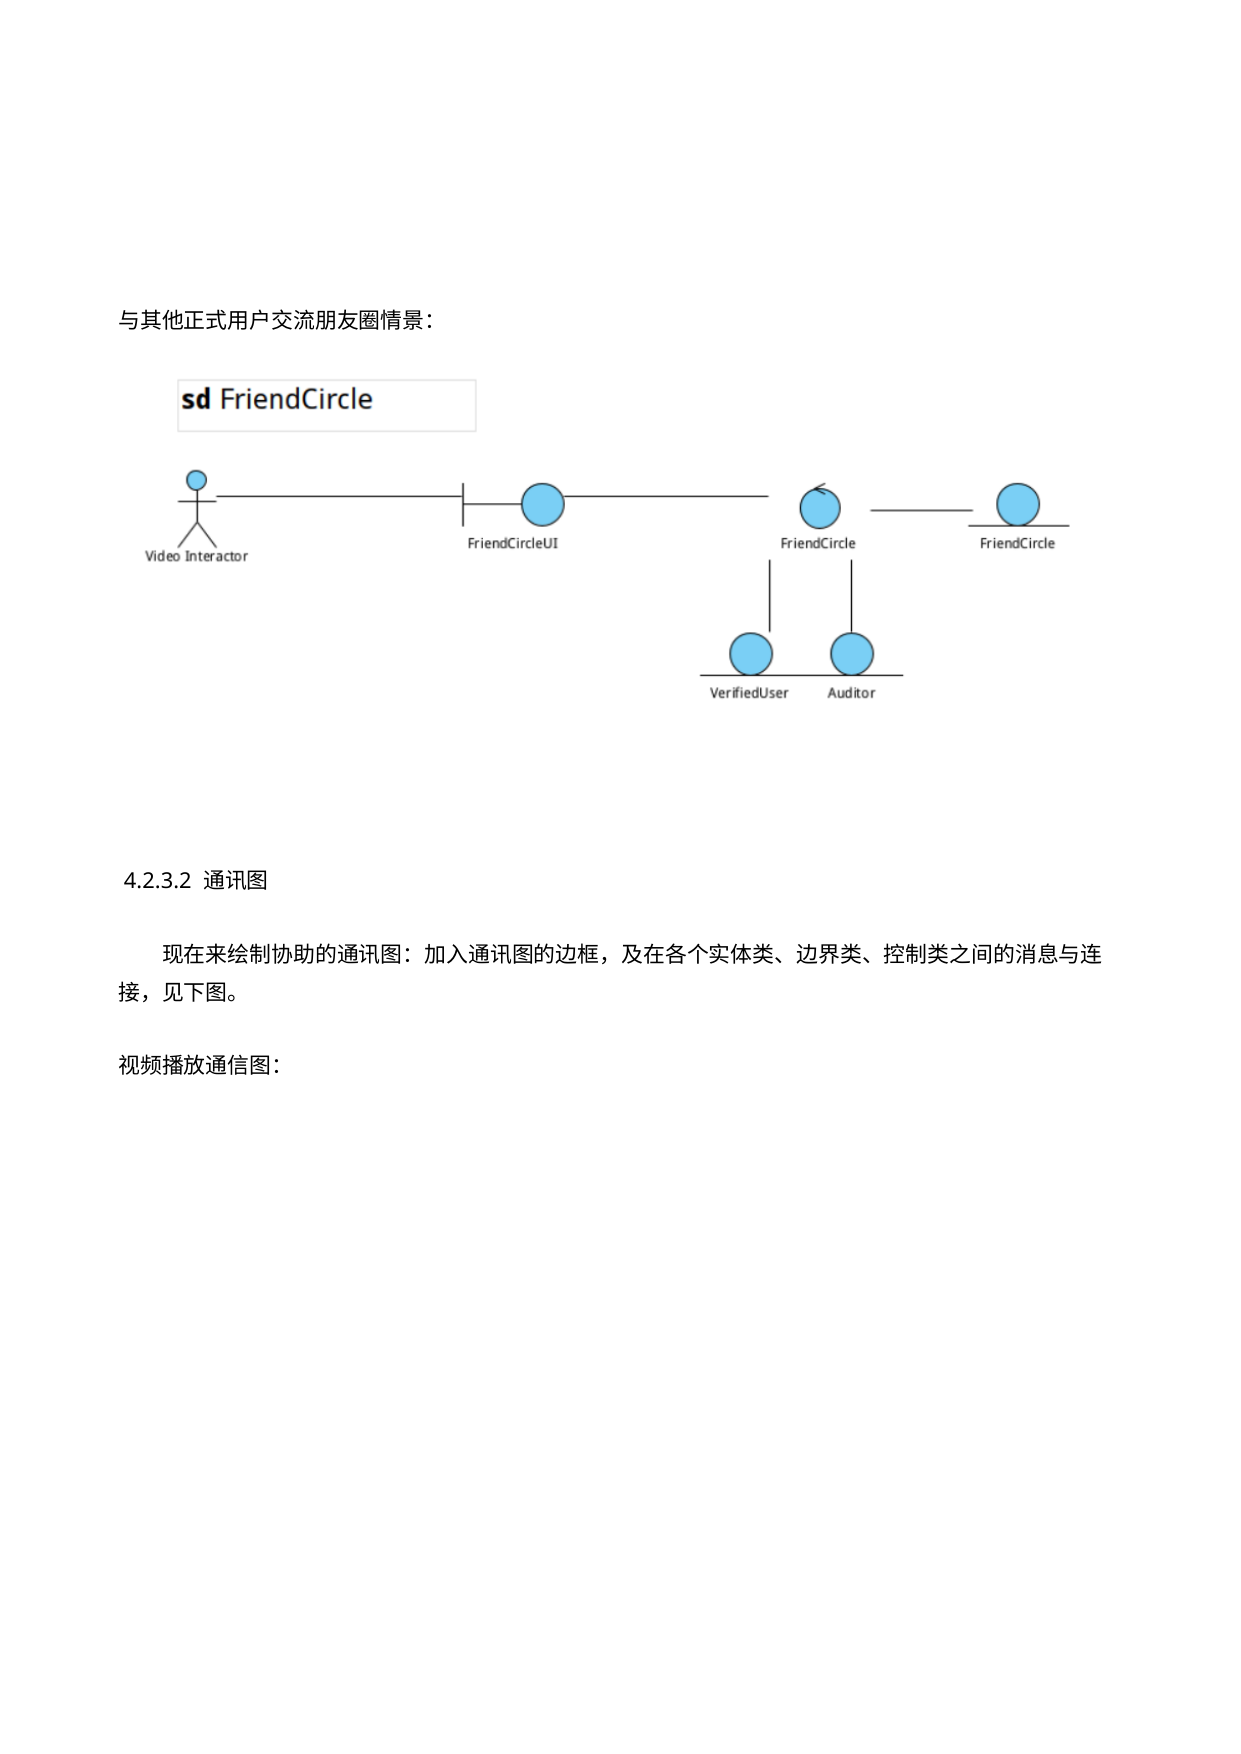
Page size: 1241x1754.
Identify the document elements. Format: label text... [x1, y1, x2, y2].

text 视频播放通信图： [118, 1048, 1122, 1079]
subtitle 通讯图 [118, 863, 1122, 895]
text 与其他正式用户交流朋友圈情景： [118, 303, 1122, 334]
text 现在来绘制协助的通讯图：加入通讯图的边框，及在各个实体类、边界类、控制类之间的消息与连接，见下图。 [118, 937, 1122, 1006]
picture [118, 354, 1123, 761]
